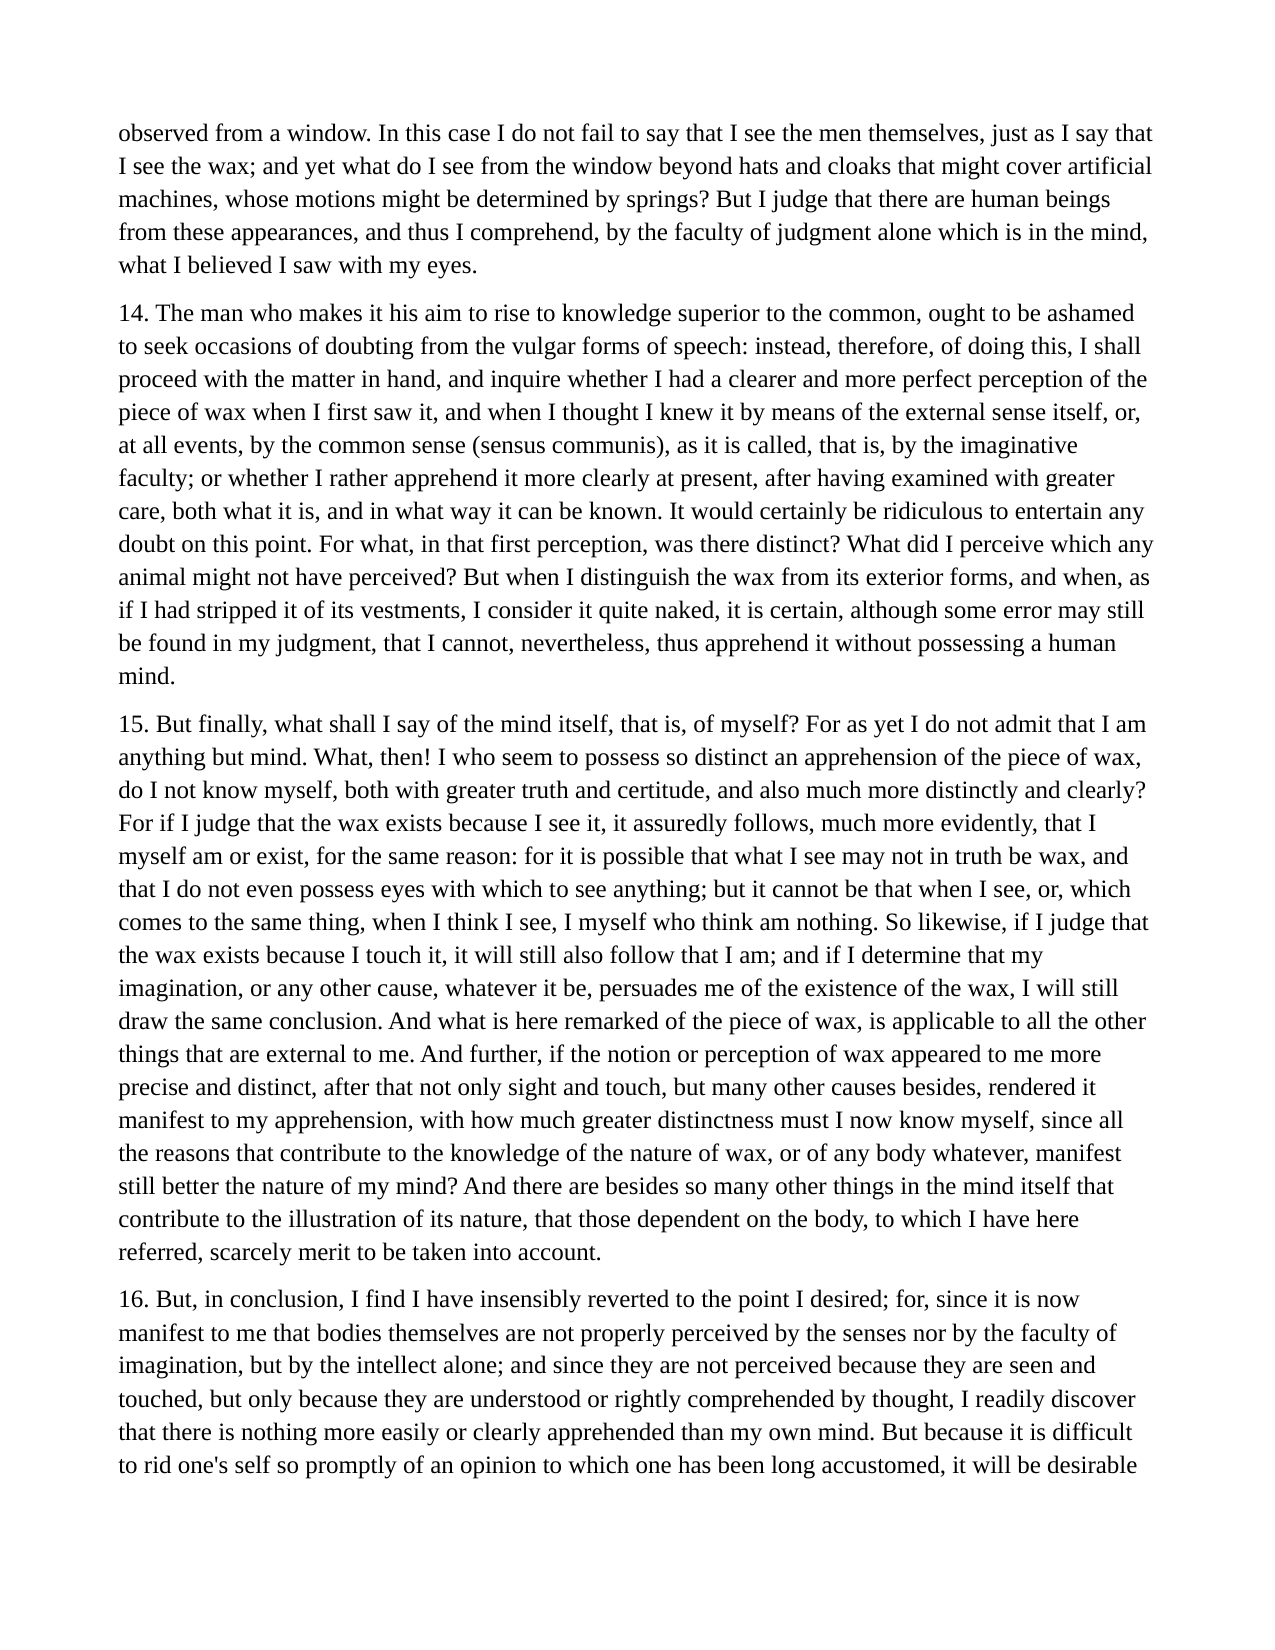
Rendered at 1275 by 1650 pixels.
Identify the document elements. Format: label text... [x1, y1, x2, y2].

text 14. The man who makes it his aim to rise to knowledge superior to the common, ought to be ashamed to seek occasions of doubting from the vulgar forms of speech: instead, therefore, of doing this, I shall proceed with the matter in hand, and inquire whether I had a clearer and more perfect perception of the piece of wax when I first saw it, and when I thought I knew it by means of the external sense itself, or, at all events, by the common sense (sensus communis), as it is called, that is, by the imaginative faculty; or whether I rather apprehend it more clearly at present, after having examined with greater care, both what it is, and in what way it can be known. It would certainly be ridiculous to entertain any doubt on this point. For what, in that first perception, was there distinct? What did I perceive which any animal might not have perceived? But when I distinguish the wax from its exterior forms, and when, as if I had stripped it of its vestments, I consider it quite naked, it is certain, although some error may still be found in my judgment, that I cannot, nevertheless, thus apprehend it without possessing a human mind. [118, 298, 1157, 690]
text 16. But, in conclusion, I find I have insensibly reverted to the point I desired; for, since it is now manifest to me that bodies themselves are not properly perceived by the senses nor by the faculty of imagination, but by the intellect alone; and since they are not perceived because they are seen and touched, but only because they are understood or rightly comprehended by thought, I readily discover that there is nothing more easily or clearly apprehended than my own mind. But because it is difficult to rid one's self so promptly of an opinion to which one has been long accustomed, it will be desirable [118, 1284, 1157, 1478]
text 15. But finally, what shall I say of the mind itself, that is, of myself? For as yet I do not admit that I am anything but mind. What, then! I who seem to possess so distinct an apprehension of the piece of wax, do I not know myself, both with greater truth and certitude, and also much more distinctly and clearly? For if I judge that the wax exists because I see it, it assuredly follows, much more evidently, that I myself am or exist, for the same reason: for it is possible that what I see may not in truth be wax, and that I do not even possess eyes with which to see anything; but it cannot be that when I see, or, which comes to the same thing, when I think I see, I myself who think am nothing. So likewise, if I judge that the wax exists because I touch it, it will still also follow that I am; and if I determine that my imagination, or any other cause, whatever it be, persuades me of the existence of the wax, I will still draw the same conclusion. And what is here remarked of the piece of wax, is applicable to all the other things that are external to me. And further, if the notion or perception of wax appeared to me more precise and distinct, after that not only sight and touch, but many other causes besides, rendered it manifest to my apprehension, with how much greater distinctness must I now know myself, since all the reasons that contribute to the knowledge of the nature of wax, or of any body whatever, manifest still better the nature of my mind? And there are besides so many other things in the mind itself that contribute to the illustration of its nature, that those dependent on the body, to which I have here referred, scarcely merit to be taken into account. [118, 709, 1157, 1266]
text observed from a window. In this case I do not fail to say that I see the men themselves, just as I say that I see the wax; and yet what do I see from the window beyond hats and cloaks that might cover artificial machines, whose motions might be determined by springs? But I judge that there are human beings from these appearances, and thus I comprehend, by the faculty of judgment alone which is in the mind, what I believed I saw with my eyes. [118, 118, 1157, 279]
